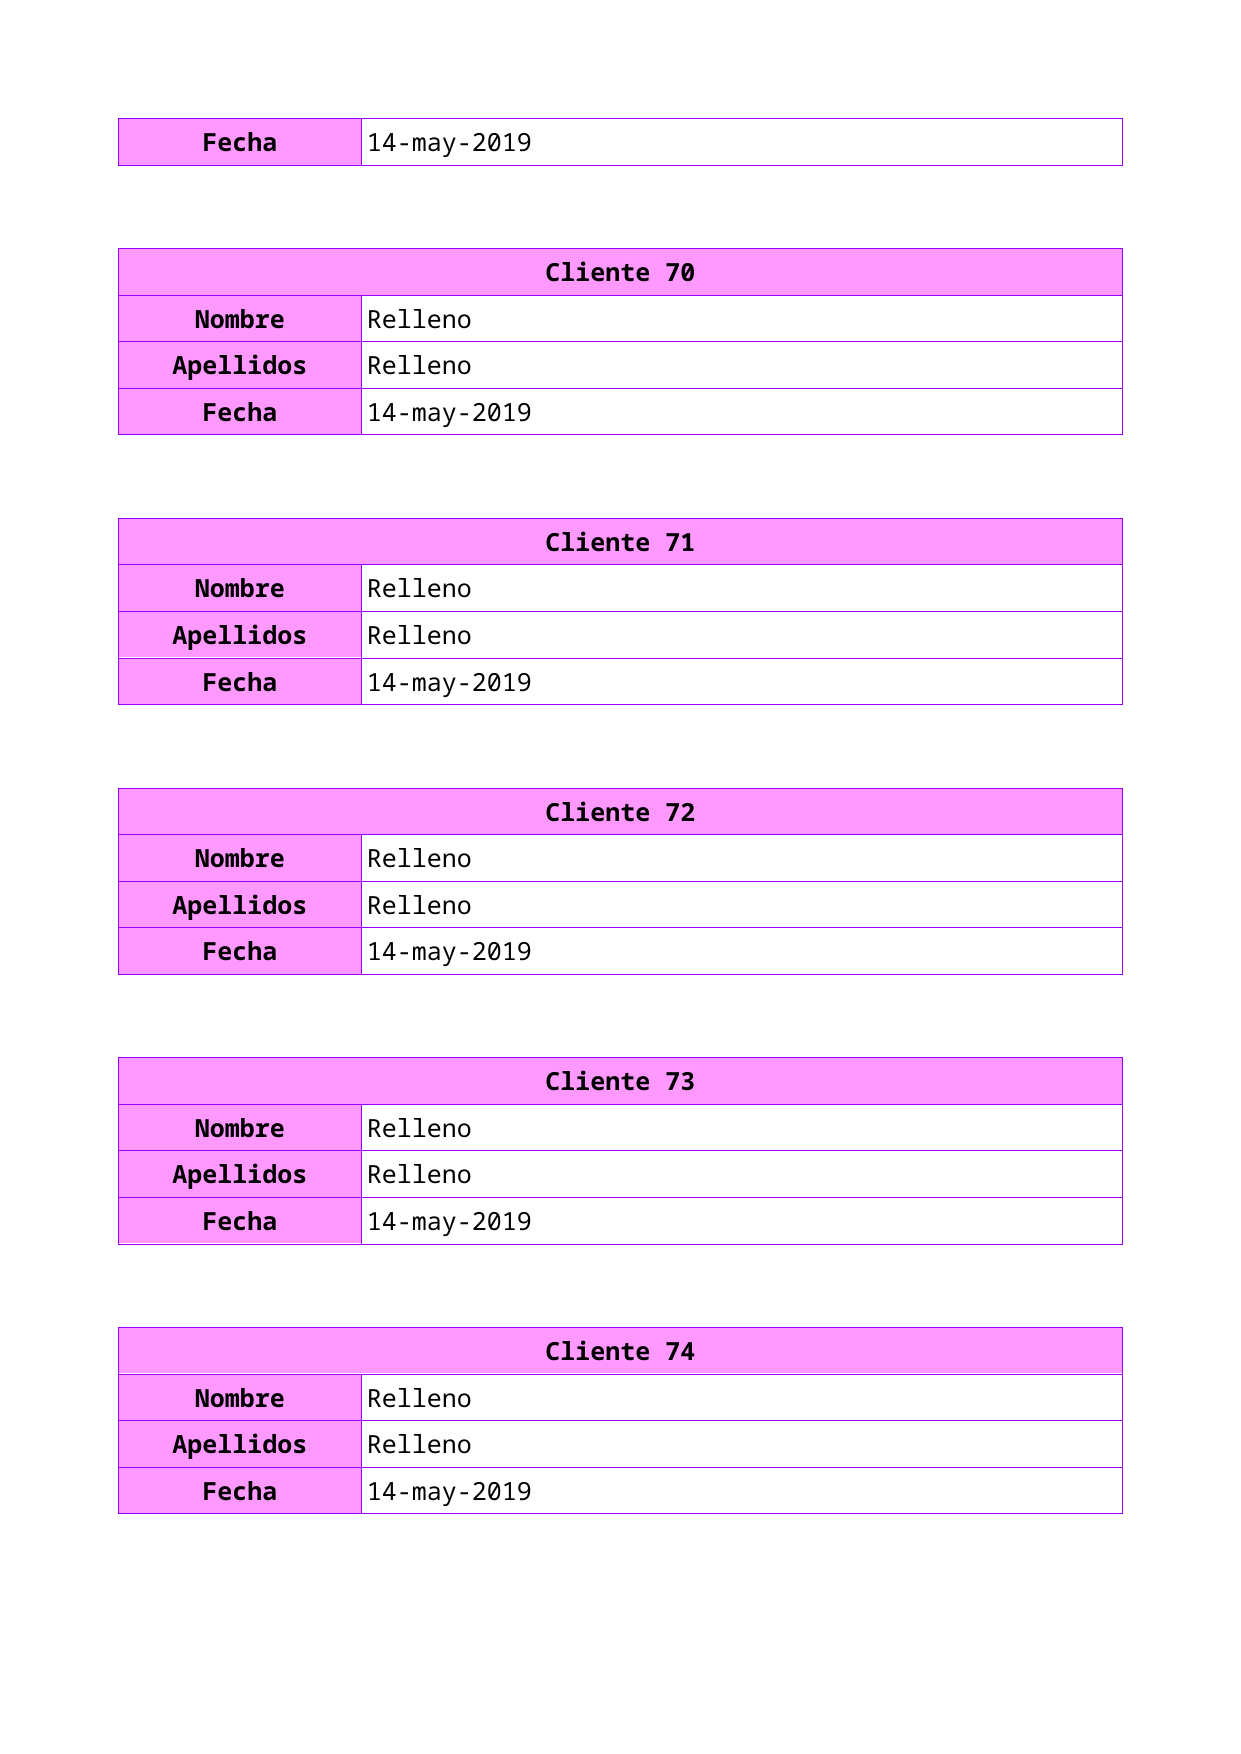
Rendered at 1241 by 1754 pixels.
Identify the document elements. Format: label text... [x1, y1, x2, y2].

table_cell Relleno [362, 835, 1122, 881]
table_cell Apellidos [119, 882, 361, 927]
table_cell Apellidos [119, 1151, 361, 1197]
table_cell 14-may-2019 [362, 389, 1122, 434]
table_cell Nombre [119, 565, 361, 611]
table_cell Relleno [362, 565, 1122, 611]
table_cell Nombre [119, 835, 361, 881]
table_cell Relleno [362, 882, 1122, 927]
table_header Cliente 73 [119, 1058, 1122, 1104]
table_cell Apellidos [119, 342, 361, 388]
table_cell Fecha [119, 389, 361, 434]
table_cell 14-may-2019 [362, 659, 1122, 704]
table_cell 14-may-2019 [362, 928, 1122, 974]
table_cell Apellidos [119, 1421, 361, 1467]
table_cell 14-may-2019 [362, 119, 1122, 165]
table_cell 14-may-2019 [362, 1198, 1122, 1243]
table_header Cliente 72 [119, 789, 1122, 834]
table_cell Relleno [362, 1151, 1122, 1197]
table_cell Fecha [119, 659, 361, 704]
table_cell Fecha [119, 1198, 361, 1243]
table_cell Relleno [362, 1421, 1122, 1467]
table_cell Fecha [119, 1468, 361, 1513]
table_cell Nombre [119, 1105, 361, 1150]
table_cell Relleno [362, 1375, 1122, 1420]
table_cell 14-may-2019 [362, 1468, 1122, 1513]
table_cell Relleno [362, 612, 1122, 657]
table_cell Nombre [119, 1375, 361, 1420]
table_header Cliente 70 [119, 249, 1122, 295]
table_header Cliente 71 [119, 519, 1122, 564]
table_cell Relleno [362, 1105, 1122, 1150]
table_header Cliente 74 [119, 1328, 1122, 1373]
table_cell Nombre [119, 296, 361, 341]
table_cell Relleno [362, 342, 1122, 388]
table_cell Fecha [119, 928, 361, 974]
table_cell Fecha [119, 119, 361, 165]
table_cell Apellidos [119, 612, 361, 657]
table_cell Relleno [362, 296, 1122, 341]
